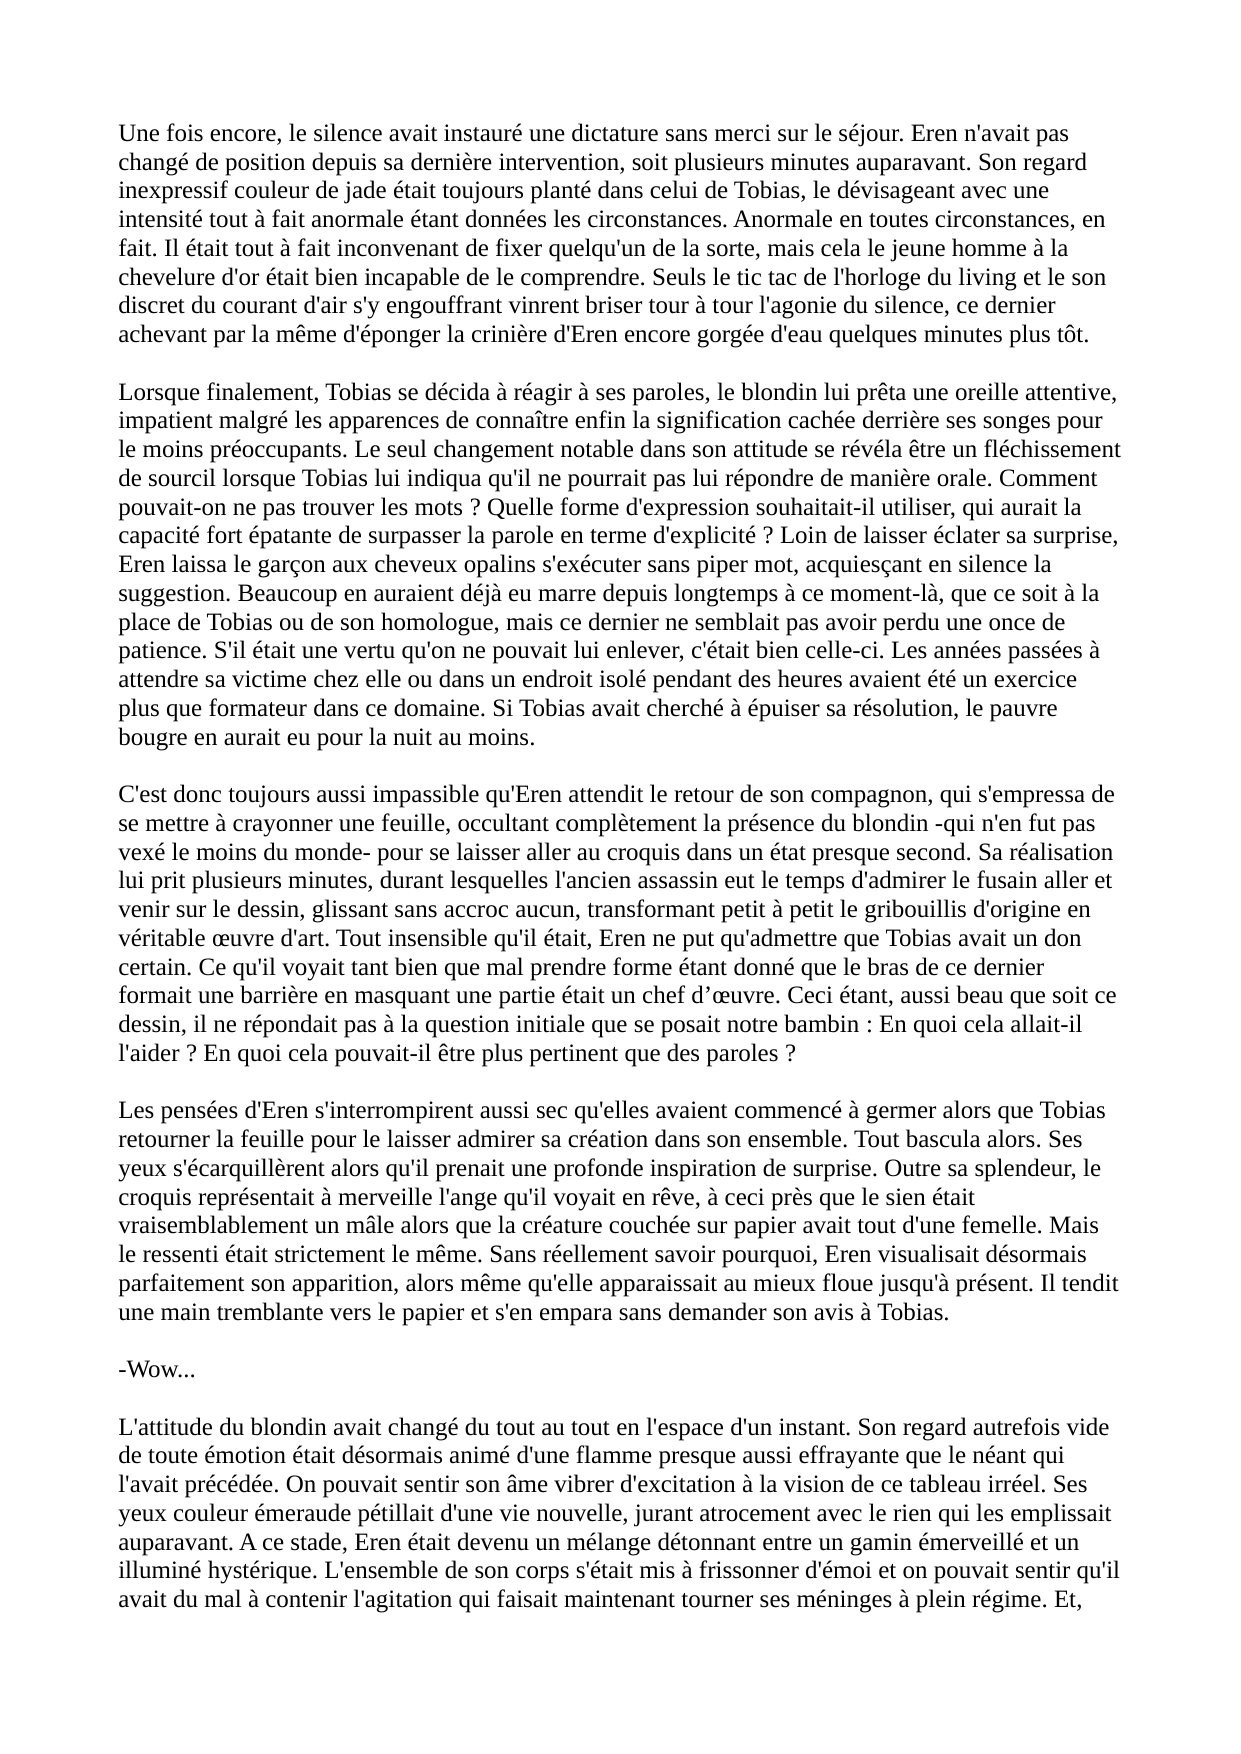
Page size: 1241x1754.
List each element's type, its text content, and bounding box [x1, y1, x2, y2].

text C'est donc toujours aussi impassible qu'Eren attendit le retour de son compagnon, qui s'empressa de se mettre à crayonner une feuille, occultant complètement la présence du blondin -qui n'en fut pas vexé le moins du monde- pour se laisser aller au croquis dans un état presque second. Sa réalisation lui prit plusieurs minutes, durant lesquelles l'ancien assassin eut le temps d'admirer le fusain aller et venir sur le dessin, glissant sans accroc aucun, transformant petit à petit le gribouillis d'origine en véritable œuvre d'art. Tout insensible qu'il était, Eren ne put qu'admettre que Tobias avait un don certain. Ce qu'il voyait tant bien que mal prendre forme étant donné que le bras de ce dernier formait une barrière en masquant une partie était un chef d’œuvre. Ceci étant, aussi beau que soit ce dessin, il ne répondait pas à la question initiale que se posait notre bambin : En quoi cela allait-il l'aider ? En quoi cela pouvait-il être plus pertinent que des paroles ? [118, 779, 1122, 1067]
text -Wow... [118, 1354, 1122, 1383]
text L'attitude du blondin avait changé du tout au tout en l'espace d'un instant. Son regard autrefois vide de toute émotion était désormais animé d'une flamme presque aussi effrayante que le néant qui l'avait précédée. On pouvait sentir son âme vibrer d'excitation à la vision de ce tableau irréel. Ses yeux couleur émeraude pétillait d'une vie nouvelle, jurant atrocement avec le rien qui les emplissait auparavant. A ce stade, Eren était devenu un mélange détonnant entre un gamin émerveillé et un illuminé hystérique. L'ensemble de son corps s'était mis à frissonner d'émoi et on pouvait sentir qu'il avait du mal à contenir l'agitation qui faisait maintenant tourner ses méninges à plein régime. Et, [118, 1412, 1122, 1613]
text Lorsque finalement, Tobias se décida à réagir à ses paroles, le blondin lui prêta une oreille attentive, impatient malgré les apparences de connaître enfin la signification cachée derrière ses songes pour le moins préoccupants. Le seul changement notable dans son attitude se révéla être un fléchissement de sourcil lorsque Tobias lui indiqua qu'il ne pourrait pas lui répondre de manière orale. Comment pouvait-on ne pas trouver les mots ? Quelle forme d'expression souhaitait-il utiliser, qui aurait la capacité fort épatante de surpasser la parole en terme d'explicité ? Loin de laisser éclater sa surprise, Eren laissa le garçon aux cheveux opalins s'exécuter sans piper mot, acquiesçant en silence la suggestion. Beaucoup en auraient déjà eu marre depuis longtemps à ce moment-là, que ce soit à la place de Tobias ou de son homologue, mais ce dernier ne semblait pas avoir perdu une once de patience. S'il était une vertu qu'on ne pouvait lui enlever, c'était bien celle-ci. Les années passées à attendre sa victime chez elle ou dans un endroit isolé pendant des heures avaient été un exercice plus que formateur dans ce domaine. Si Tobias avait cherché à épuiser sa résolution, le pauvre bougre en aurait eu pour la nuit au moins. [118, 377, 1122, 751]
text Une fois encore, le silence avait instauré une dictature sans merci sur le séjour. Eren n'avait pas changé de position depuis sa dernière intervention, soit plusieurs minutes auparavant. Son regard inexpressif couleur de jade était toujours planté dans celui de Tobias, le dévisageant avec une intensité tout à fait anormale étant données les circonstances. Anormale en toutes circonstances, en fait. Il était tout à fait inconvenant de fixer quelqu'un de la sorte, mais cela le jeune homme à la chevelure d'or était bien incapable de le comprendre. Seuls le tic tac de l'horloge du living et le son discret du courant d'air s'y engouffrant vinrent briser tour à tour l'agonie du silence, ce dernier achevant par la même d'éponger la crinière d'Eren encore gorgée d'eau quelques minutes plus tôt. [118, 118, 1122, 348]
text Les pensées d'Eren s'interrompirent aussi sec qu'elles avaient commencé à germer alors que Tobias retourner la feuille pour le laisser admirer sa création dans son ensemble. Tout bascula alors. Ses yeux s'écarquillèrent alors qu'il prenait une profonde inspiration de surprise. Outre sa splendeur, le croquis représentait à merveille l'ange qu'il voyait en rêve, à ceci près que le sien était vraisemblablement un mâle alors que la créature couchée sur papier avait tout d'une femelle. Mais le ressenti était strictement le même. Sans réellement savoir pourquoi, Eren visualisait désormais parfaitement son apparition, alors même qu'elle apparaissait au mieux floue jusqu'à présent. Il tendit une main tremblante vers le papier et s'en empara sans demander son avis à Tobias. [118, 1096, 1122, 1326]
